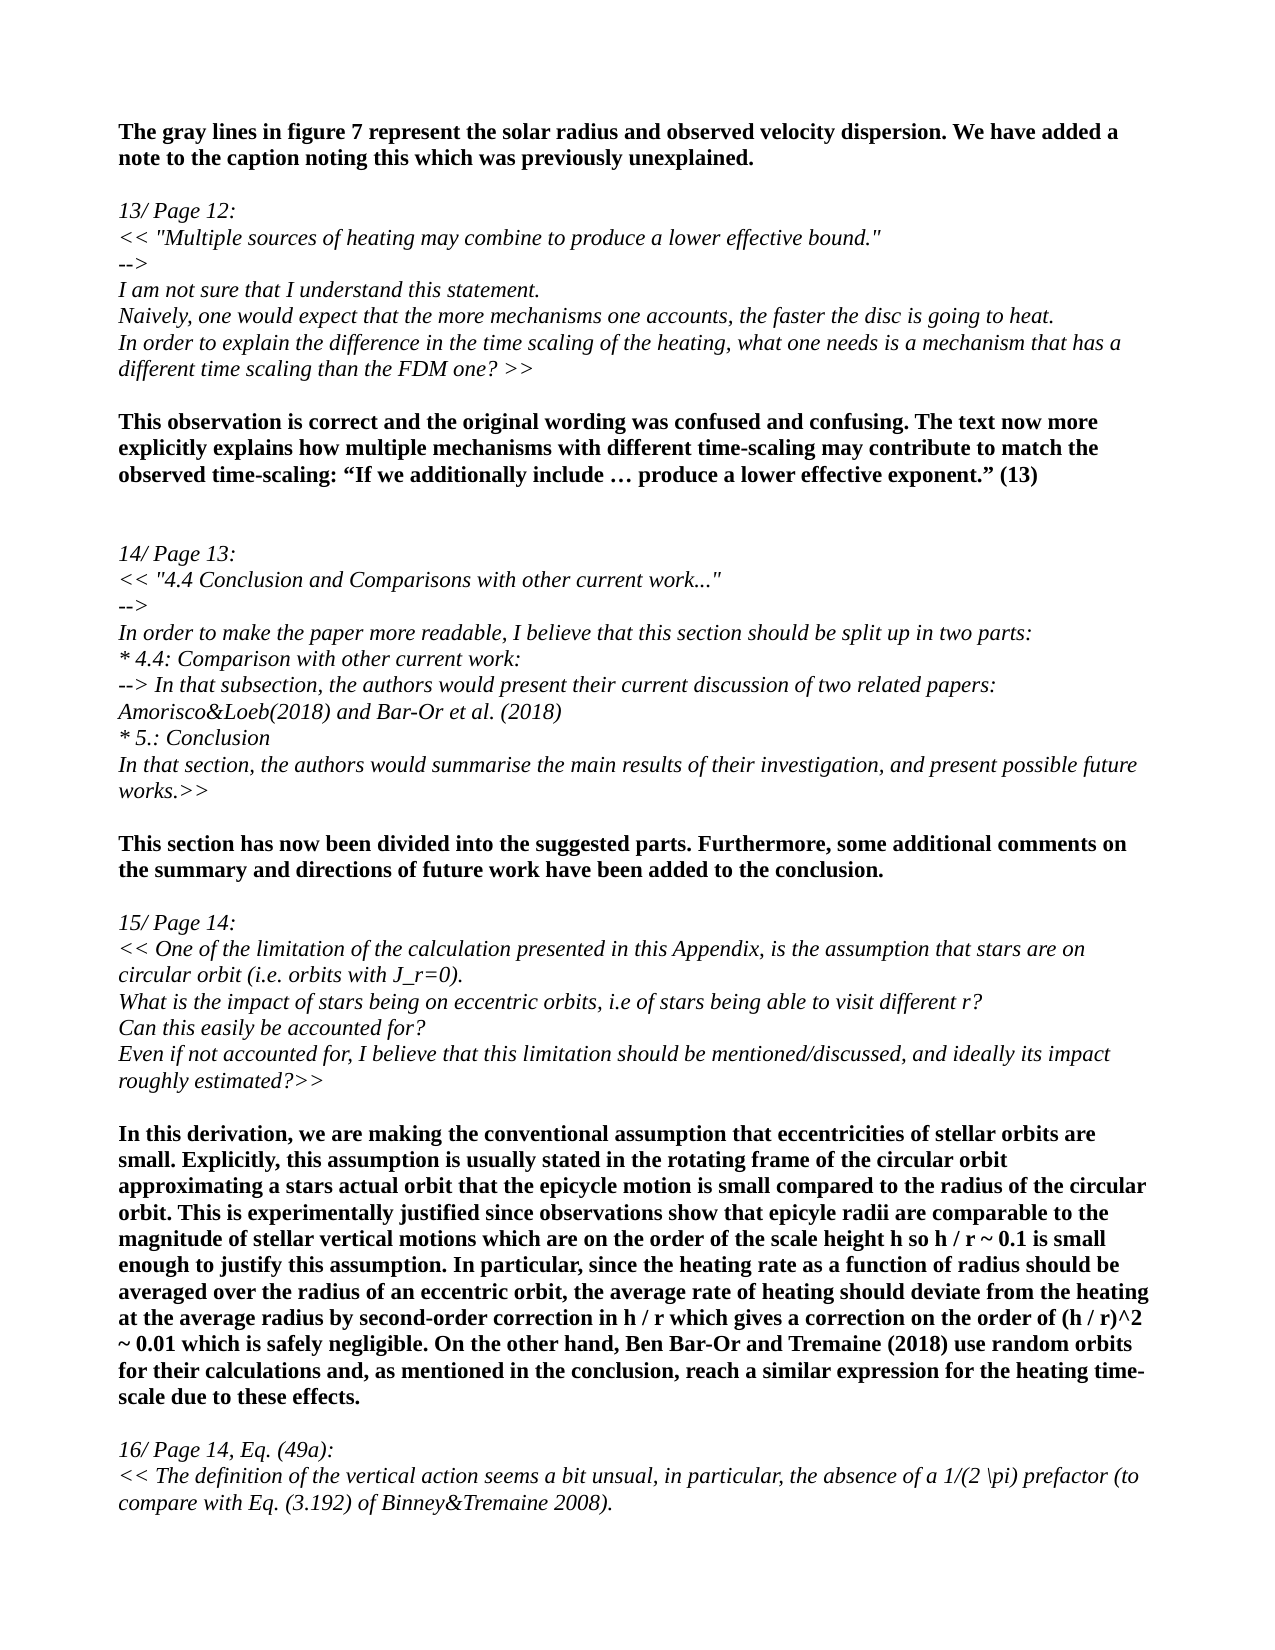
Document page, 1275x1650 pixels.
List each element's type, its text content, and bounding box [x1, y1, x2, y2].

text In this derivation, we are making the conventional assumption that eccentricities of stellar orbits are small. Explicitly, this assumption is usually stated in the rotating frame of the circular orbit approximating a stars actual orbit that the epicycle motion is small compared to the radius of the circular orbit. This is experimentally justified since observations show that epicyle radii are comparable to the magnitude of stellar vertical motions which are on the order of the scale height h so h / r ~ 0.1 is small enough to justify this assumption. In particular, since the heating rate as a function of radius should be averaged over the radius of an eccentric orbit, the average rate of heating should deviate from the heating at the average radius by second-order correction in h / r which gives a correction on the order of (h / r)^2 ~ 0.01 which is safely negligible. On the other hand, Ben Bar-Or and Tremaine (2018) use random orbits for their calculations and, as mentioned in the conclusion, reach a similar expression for the heating time-scale due to these effects. 16/ Page 14, Eq. (49a): << The definition of the vertical action seems a bit unsual, in particular, the absence of a 1/(2 \pi) prefactor (to compare with Eq. (3.192) of Binney&Tremaine 2008). [118, 1119, 1157, 1515]
text This observation is correct and the original wording was confused and confusing. The text now more explicitly explains how multiple mechanisms with different time-scaling may contribute to match the observed time-scaling: “If we additionally include … produce a lower effective exponent.” (13) [118, 408, 1157, 487]
text The gray lines in figure 7 represent the solar radius and observed velocity dispersion. We have added a note to the caption noting this which was previously unexplained. 13/ Page 12: << "Multiple sources of heating may combine to produce a lower effective bound." --> I am not sure that I understand this statement. Naively, one would expect that the more mechanisms one accounts, the faster the disc is going to heat. In order to explain the difference in the time scaling of the heating, what one needs is a mechanism that has a different time scaling than the FDM one? >> [118, 118, 1157, 382]
text This section has now been divided into the suggested parts. Furthermore, some additional comments on the summary and directions of future work have been added to the conclusion. 15/ Page 14: << One of the limitation of the calculation presented in this Appendix, is the assumption that stars are on circular orbit (i.e. orbits with J_r=0). What is the impact of stars being on eccentric orbits, i.e of stars being able to visit different r? Can this easily be accounted for? Even if not accounted for, I believe that this limitation should be mentioned/discussed, and ideally its impact roughly estimated?>> [118, 830, 1157, 1093]
text 14/ Page 13: << "4.4 Conclusion and Comparisons with other current work..." --> In order to make the paper more readable, I believe that this section should be split up in two parts: * 4.4: Comparison with other current work: --> In that subsection, the authors would present their current discussion of two related papers: Amorisco&Loeb(2018) and Bar-Or et al. (2018) * 5.: Conclusion In that section, the authors would summarise the main results of their investigation, and present possible future works.>> [118, 487, 1157, 803]
